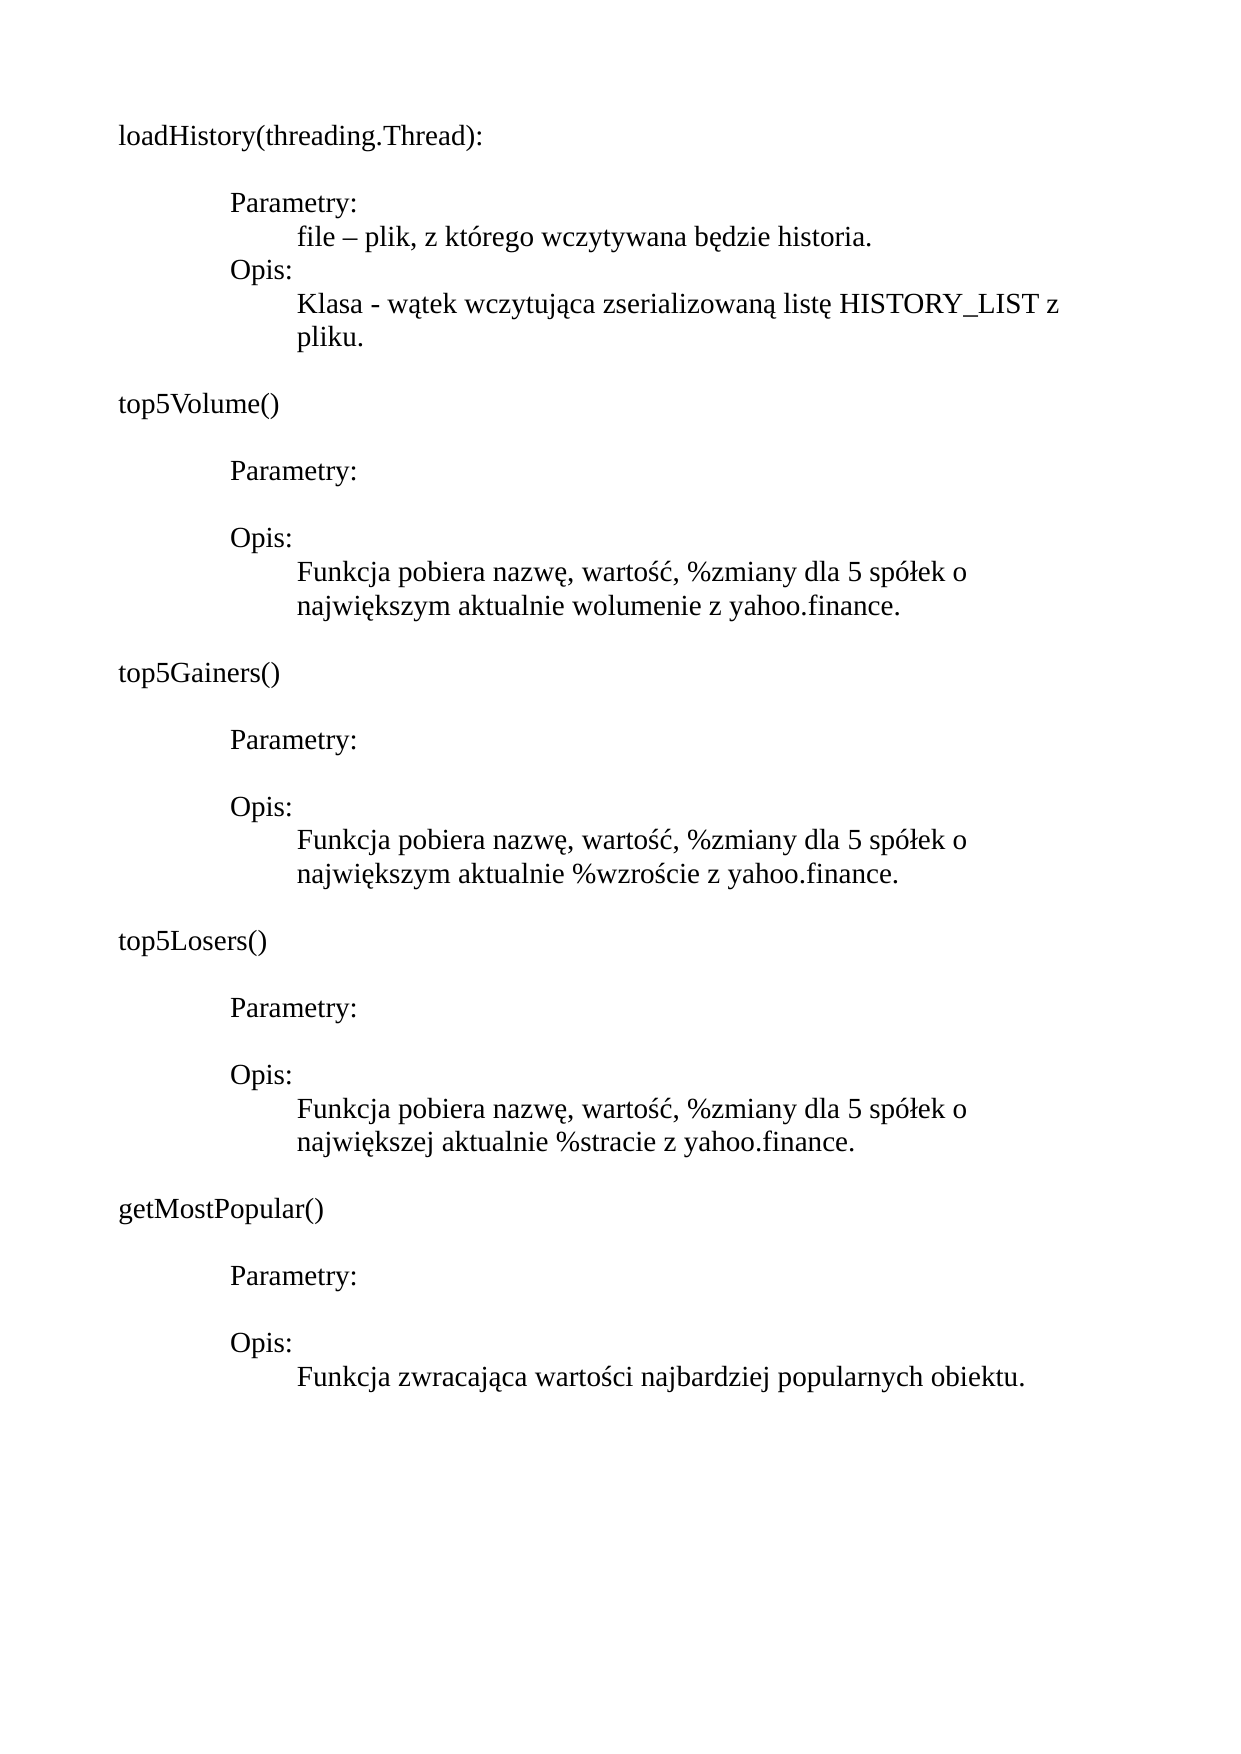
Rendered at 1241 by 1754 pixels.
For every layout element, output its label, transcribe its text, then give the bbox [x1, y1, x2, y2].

text Opis: [118, 1057, 1122, 1091]
text Opis: [118, 252, 1122, 286]
text top5Volume() [118, 386, 1122, 420]
text Parametry: [118, 722, 1122, 755]
text Parametry: [118, 1258, 1122, 1292]
text Funkcja pobiera nazwę, wartość, %zmiany dla 5 spółek o największej aktualnie %stracie z yahoo.finance. [118, 1091, 1122, 1158]
text Parametry: [118, 453, 1122, 487]
text file – plik, z którego wczytywana będzie historia. [118, 219, 1122, 252]
text Funkcja pobiera nazwę, wartość, %zmiany dla 5 spółek o największym aktualnie wolumenie z yahoo.finance. [118, 554, 1122, 621]
text getMostPopular() [118, 1191, 1122, 1225]
text Opis: [118, 789, 1122, 822]
text Parametry: [118, 990, 1122, 1024]
text Opis: [118, 1326, 1122, 1359]
text top5Gainers() [118, 655, 1122, 688]
text Parametry: [118, 185, 1122, 219]
text top5Losers() [118, 923, 1122, 957]
text Opis: [118, 521, 1122, 554]
text loadHistory(threading.Thread): [118, 118, 1122, 152]
text Klasa - wątek wczytująca zserializowaną listę HISTORY_LIST z pliku. [118, 286, 1122, 353]
text Funkcja zwracająca wartości najbardziej popularnych obiektu. [118, 1359, 1122, 1393]
text Funkcja pobiera nazwę, wartość, %zmiany dla 5 spółek o największym aktualnie %wzroście z yahoo.finance. [118, 822, 1122, 889]
